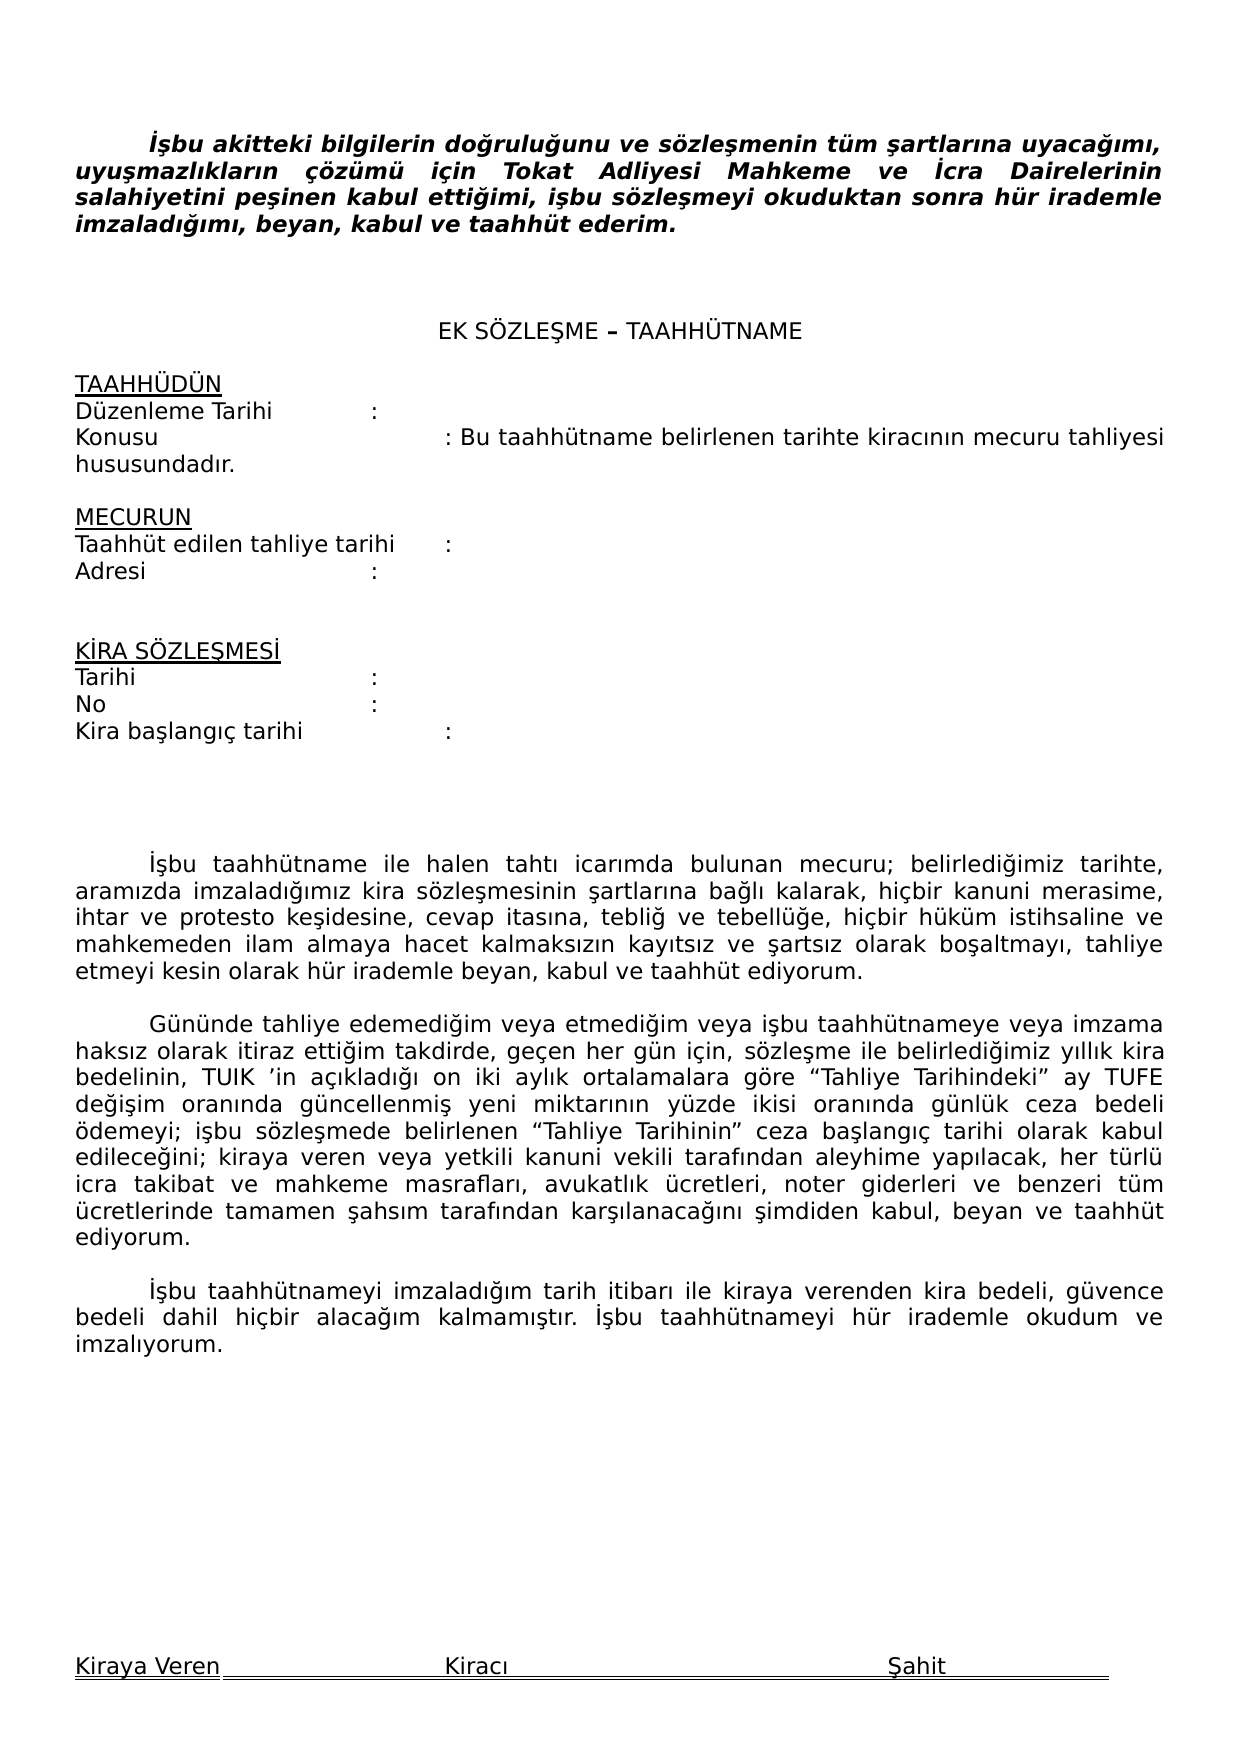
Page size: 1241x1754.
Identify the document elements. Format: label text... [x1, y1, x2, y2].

text KİRA SÖZLEŞMESİ [75, 638, 1165, 664]
text Adresi : [75, 558, 1165, 584]
text İşbu taahhütname ile halen tahtı icarımda bulunan mecuru; belirlediğimiz tarihte, aramızda imzaladığımız kira sözleşmesinin şartlarına bağlı kalarak, hiçbir kanuni merasime, ihtar ve protesto keşidesine, cevap itasına, tebliğ ve tebellüğe, hiçbir hüküm istihsaline ve mahkemeden ilam almaya hacet kalmaksızın kayıtsız ve şartsız olarak boşaltmayı, tahliye etmeyi kesin olarak hür irademle beyan, kabul ve taahhüt ediyorum. [75, 851, 1165, 984]
text TAAHHÜDÜN [75, 371, 1165, 398]
text İşbu akitteki bilgilerin doğruluğunu ve sözleşmenin tüm şartlarına uyacağımı, uyuşmazlıkların çözümü için Tokat Adliyesi Mahkeme ve İcra Dairelerinin salahiyetini peşinen kabul ettiğimi, işbu sözleşmeyi okuduktan sonra hür irademle imzaladığımı, beyan, kabul ve taahhüt ederim. [75, 131, 1165, 238]
text Tarihi : [75, 664, 1165, 691]
text Düzenleme Tarihi : [75, 398, 1165, 424]
text Kira başlangıç tarihi : [75, 718, 1165, 744]
text Gününde tahliye edemediğim veya etmediğim veya işbu taahhütnameye veya imzama haksız olarak itiraz ettiğim takdirde, geçen her gün için, sözleşme ile belirlediğimiz yıllık kira bedelinin, TUIK ’in açıkladığı on iki aylık ortalamalara göre “Tahliye Tarihindeki” ay TUFE değişim oranında güncellenmiş yeni miktarının yüzde ikisi oranında günlük ceza bedeli ödemeyi; işbu sözleşmede belirlenen “Tahliye Tarihinin” ceza başlangıç tarihi olarak kabul edileceğini; kiraya veren veya yetkili kanuni vekili tarafından aleyhime yapılacak, her türlü icra takibat ve mahkeme masrafları, avukatlık ücretleri, noter giderleri ve benzeri tüm ücretlerinde tamamen şahsım tarafından karşılanacağını şimdiden kabul, beyan ve taahhüt ediyorum. [75, 1011, 1165, 1251]
text No : [75, 691, 1165, 718]
text Konusu : Bu taahhütname belirlenen tarihte kiracının mecuru tahliyesi hususundadır. [75, 424, 1165, 478]
text EK SÖZLEŞME – TAAHHÜTNAME [75, 318, 1165, 344]
text MECURUN [75, 504, 1165, 531]
text Taahhüt edilen tahliye tarihi : [75, 531, 1165, 558]
text İşbu taahhütnameyi imzaladığım tarih itibarı ile kiraya verenden kira bedeli, güvence bedeli dahil hiçbir alacağım kalmamıştır. İşbu taahhütnameyi hür irademle okudum ve imzalıyorum. [75, 1278, 1165, 1358]
